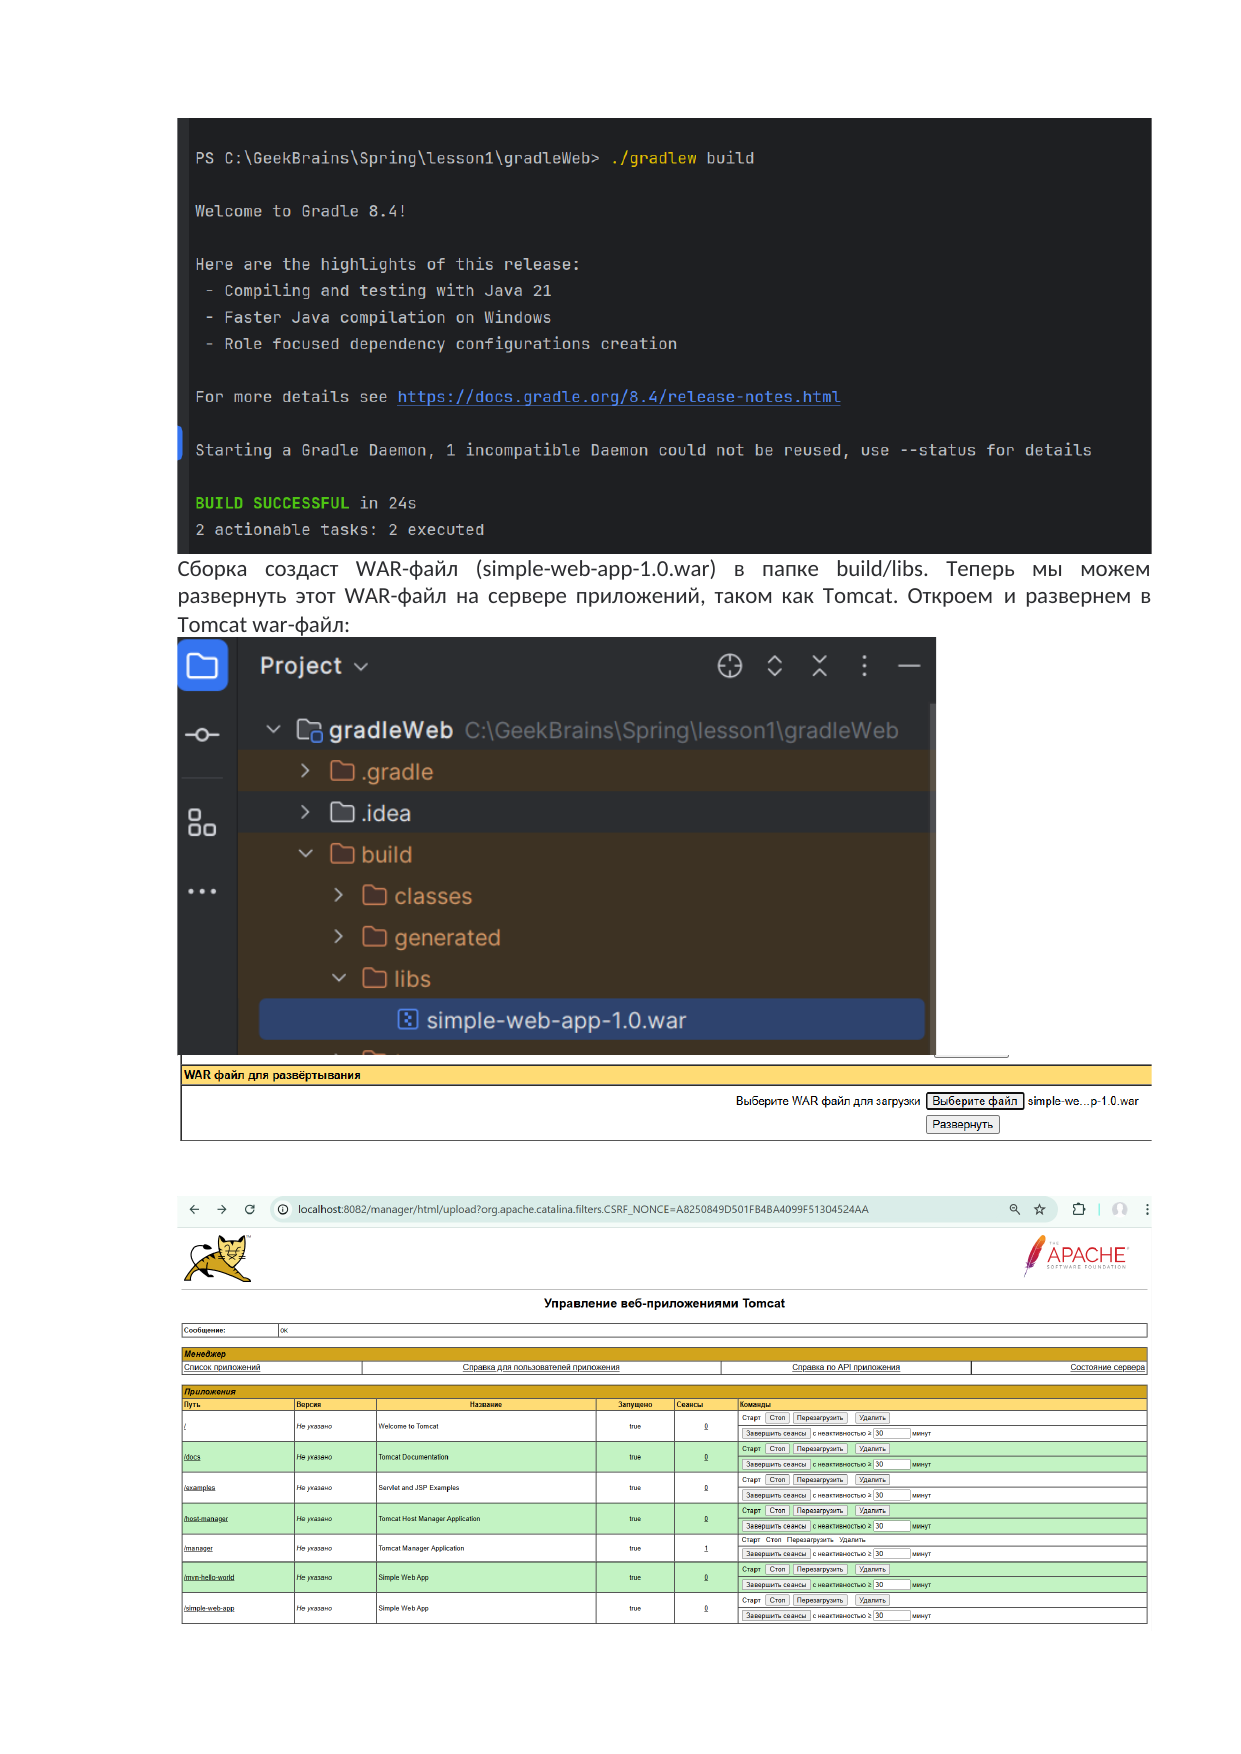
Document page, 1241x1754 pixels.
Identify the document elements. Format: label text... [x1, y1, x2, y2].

text Сборка создаст WAR-файл (simple-web-app-1.0.war) в папке build/libs. Теперь мы можем развернуть этот WAR-файл на сервере приложений, таком как Tomcat. Откроем и развернем в Tomcat war-файл: [177, 554, 1152, 638]
picture [177, 118, 1152, 554]
picture [177, 1196, 1152, 1631]
picture [177, 637, 1152, 1141]
